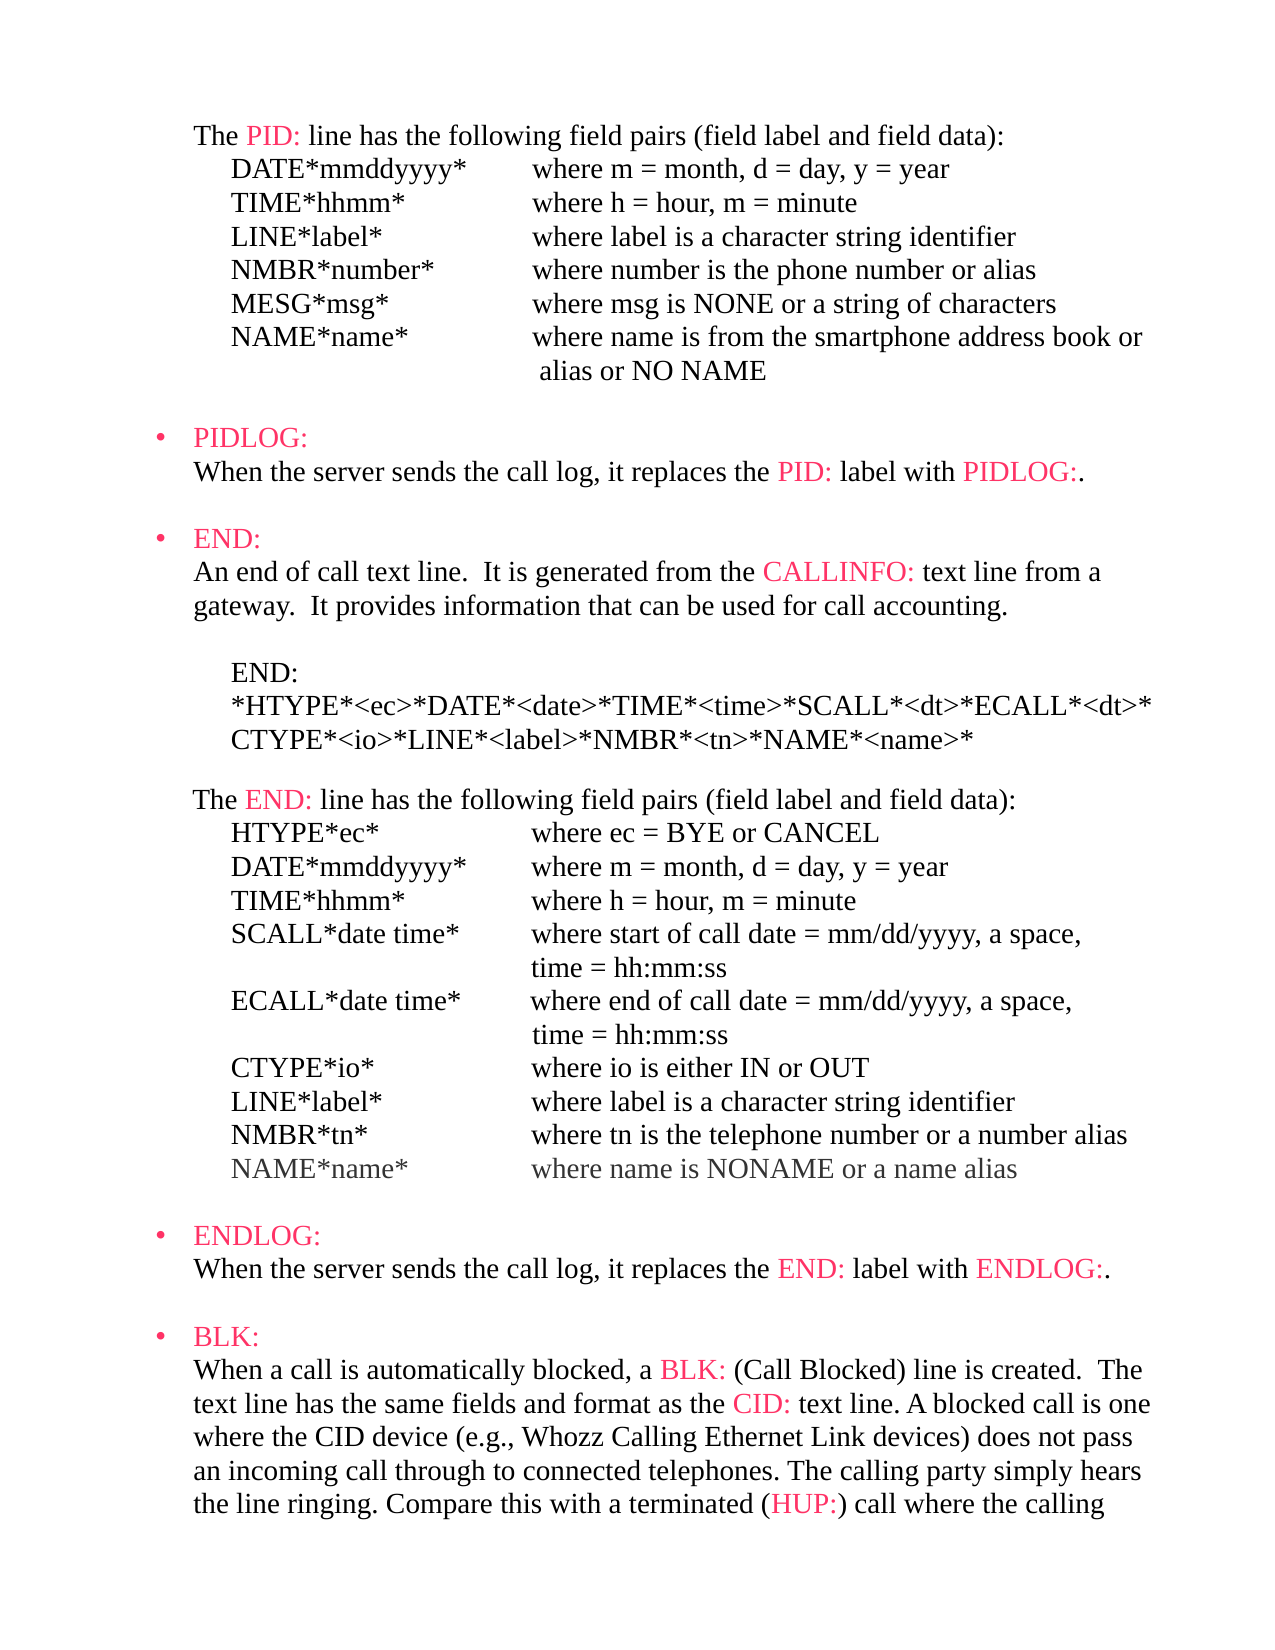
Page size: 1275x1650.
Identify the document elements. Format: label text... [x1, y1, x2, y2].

table_cell where h = hour, m = minute [495, 883, 1275, 916]
table_cell CTYPE*io* [118, 1050, 494, 1084]
text The END: line has the following field pairs (field label and field data): [192, 782, 1157, 816]
list PIDLOG: [156, 420, 1157, 454]
table_cell NAME*name* [118, 319, 494, 386]
table_cell where start of call date = mm/dd/yyyy, a space, time = hh:mm:ss [495, 916, 1275, 983]
table_header HTYPE*ec* [118, 816, 494, 849]
table_cell where label is a character string identifier [495, 1084, 1275, 1117]
table_cell where end of call date = mm/dd/yyyy, a space, time = hh:mm:ss [495, 983, 1275, 1050]
table_cell where name is from the smartphone address book or alias or NO NAME [494, 319, 1275, 386]
table_cell ECALL*date time* [118, 983, 494, 1050]
list When a call is automatically blocked, a BLK: (Call Blocked) line is created. The text line has the same fields and format as the CID: text line. A blocked call is one where the CID device (e.g., Whozz Calling Ethernet Link devices) does not pass an incoming call through to connected telephones. The calling party simply hears the line ringing. Compare this with a terminated (HUP:) call where the calling [156, 1352, 1157, 1520]
table_header where m = month, d = day, y = year [494, 152, 1275, 185]
list When the server sends the call log, it replaces the PID: label with PIDLOG:. [156, 454, 1157, 487]
table_cell LINE*label* [118, 219, 494, 252]
table_header DATE*mmddyyyy* [118, 152, 494, 185]
table_cell where label is a character string identifier [494, 219, 1275, 252]
table_cell TIME*hhmm* [118, 185, 494, 219]
table_cell where number is the phone number or alias [494, 252, 1275, 286]
list ENDLOG: [156, 1218, 1157, 1252]
table_cell where tn is the telephone number or a number alias [495, 1118, 1275, 1151]
table_cell where h = hour, m = minute [494, 185, 1275, 219]
table_cell LINE*label* [118, 1084, 494, 1117]
list The PID: line has the following field pairs (field label and field data): [156, 118, 1157, 152]
list BLK: [156, 1319, 1157, 1352]
table_header where ec = BYE or CANCEL [495, 816, 1275, 849]
table_cell NMBR*number* [118, 252, 494, 286]
list When the server sends the call log, it replaces the END: label with ENDLOG:. [156, 1252, 1157, 1285]
list END: [156, 521, 1157, 554]
table_cell TIME*hhmm* [118, 883, 494, 916]
table_cell NAME*name* [118, 1151, 494, 1184]
table_cell DATE*mmddyyyy* [118, 849, 494, 883]
table_cell where name is NONAME or a name alias [495, 1151, 1275, 1184]
table_cell NMBR*tn* [118, 1118, 494, 1151]
table_cell MESG*msg* [118, 286, 494, 319]
table_cell where msg is NONE or a string of characters [494, 286, 1275, 319]
table_cell where io is either IN or OUT [495, 1050, 1275, 1084]
list END: *HTYPE*<ec>*DATE*<date>*TIME*<time>*SCALL*<dt>*ECALL*<dt>*CTYPE*<io>*LINE*<label>*NMBR*<tn>*NAME*<name>* [193, 655, 1157, 756]
list An end of call text line. It is generated from the CALLINFO: text line from a gateway. It provides information that can be used for call accounting. [156, 554, 1157, 621]
table_cell SCALL*date time* [118, 916, 494, 983]
table_cell where m = month, d = day, y = year [495, 849, 1275, 883]
